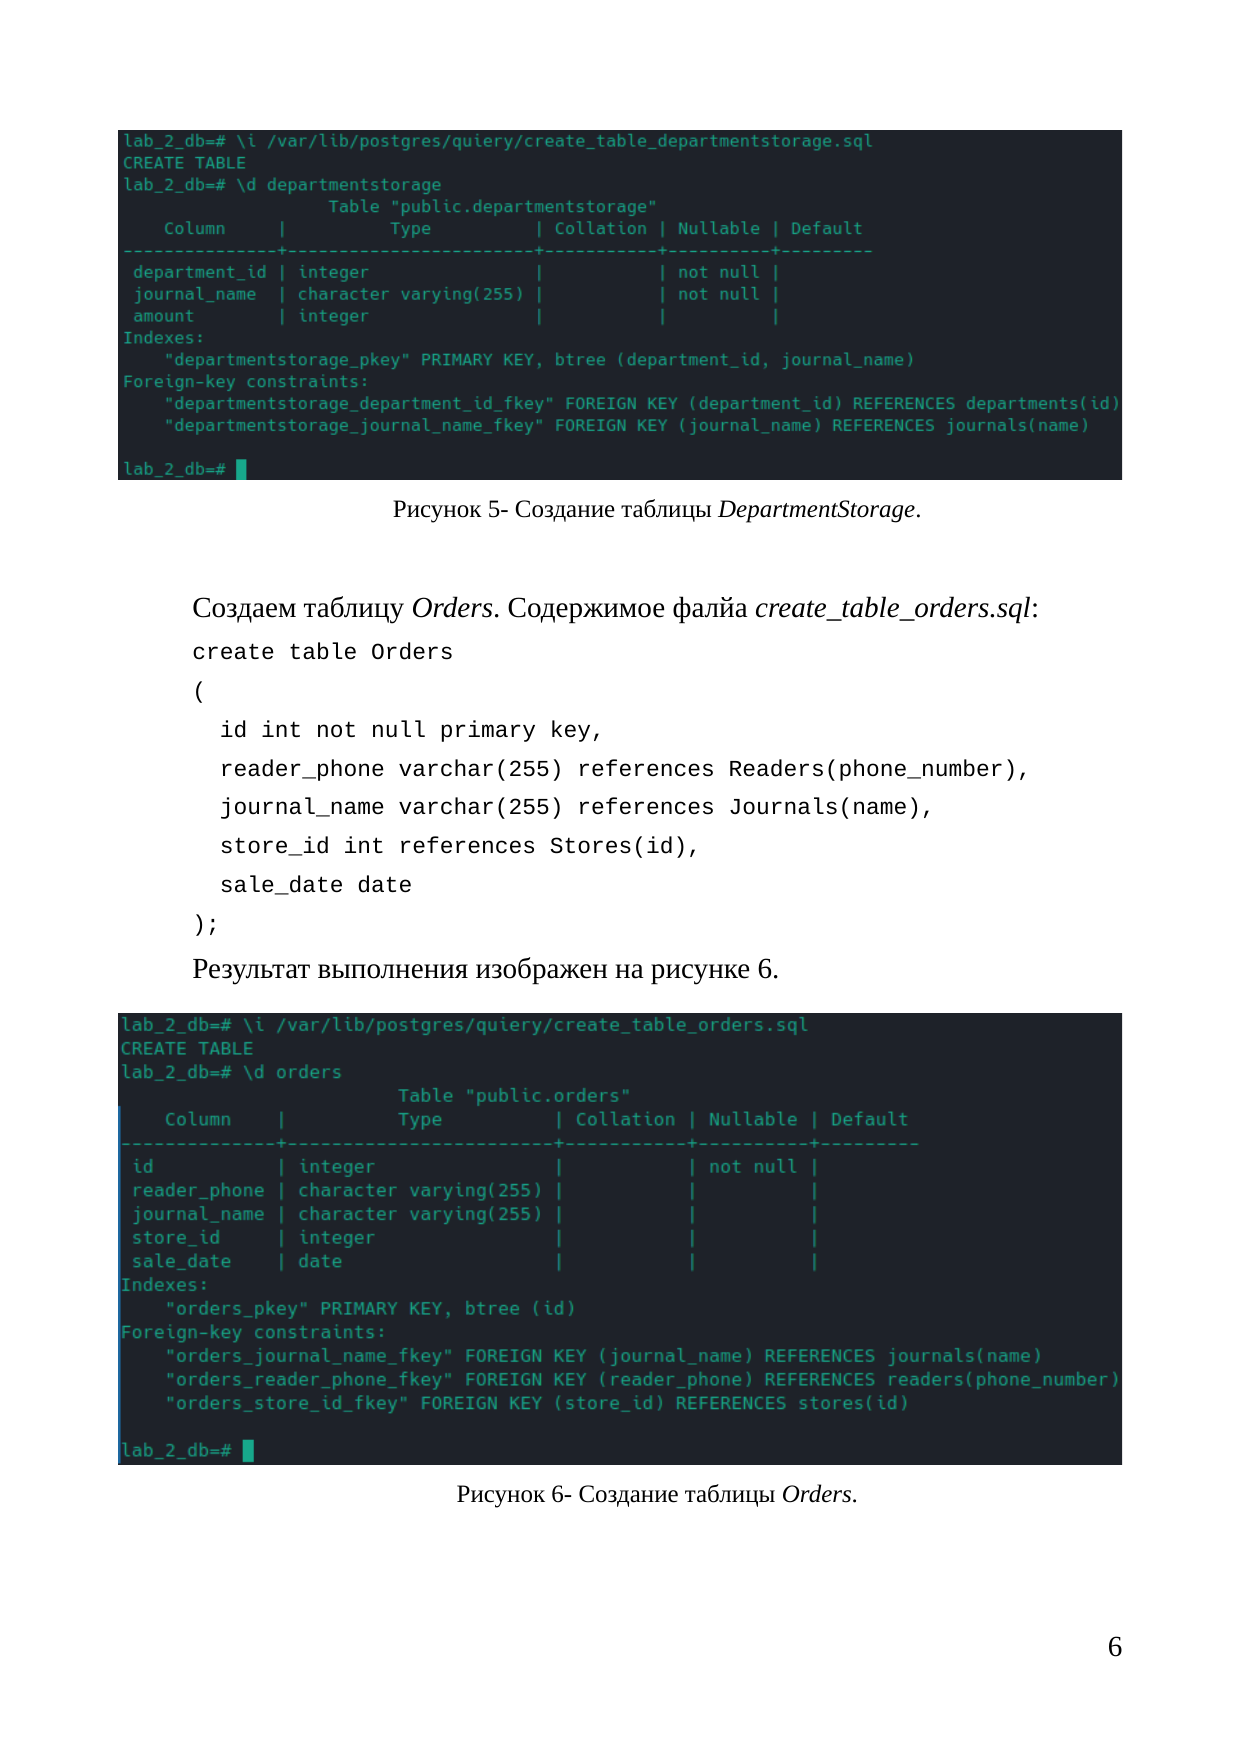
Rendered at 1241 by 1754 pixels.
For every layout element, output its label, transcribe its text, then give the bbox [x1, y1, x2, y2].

text store_id int references Stores(id), [118, 834, 1122, 861]
text ( [118, 679, 1122, 705]
text Создаем таблицу Orders. Содержимое фалйа create_table_orders.sql: [118, 590, 1122, 623]
picture [118, 130, 1123, 480]
text id int not null primary key, [118, 718, 1122, 744]
text Результат выполнения изображен на рисунке 6. [118, 951, 1122, 985]
text Рисунок 5- Создание таблицы DepartmentStorage. [118, 480, 1122, 523]
text Рисунок 6- Создание таблицы Orders. [118, 1465, 1122, 1508]
text create table Orders [118, 640, 1122, 666]
picture [118, 1013, 1123, 1465]
text ); [118, 912, 1122, 938]
text reader_phone varchar(255) references Readers(phone_number), [118, 757, 1122, 783]
text journal_name varchar(255) references Journals(name), [118, 796, 1122, 822]
text sale_date date [118, 873, 1122, 899]
